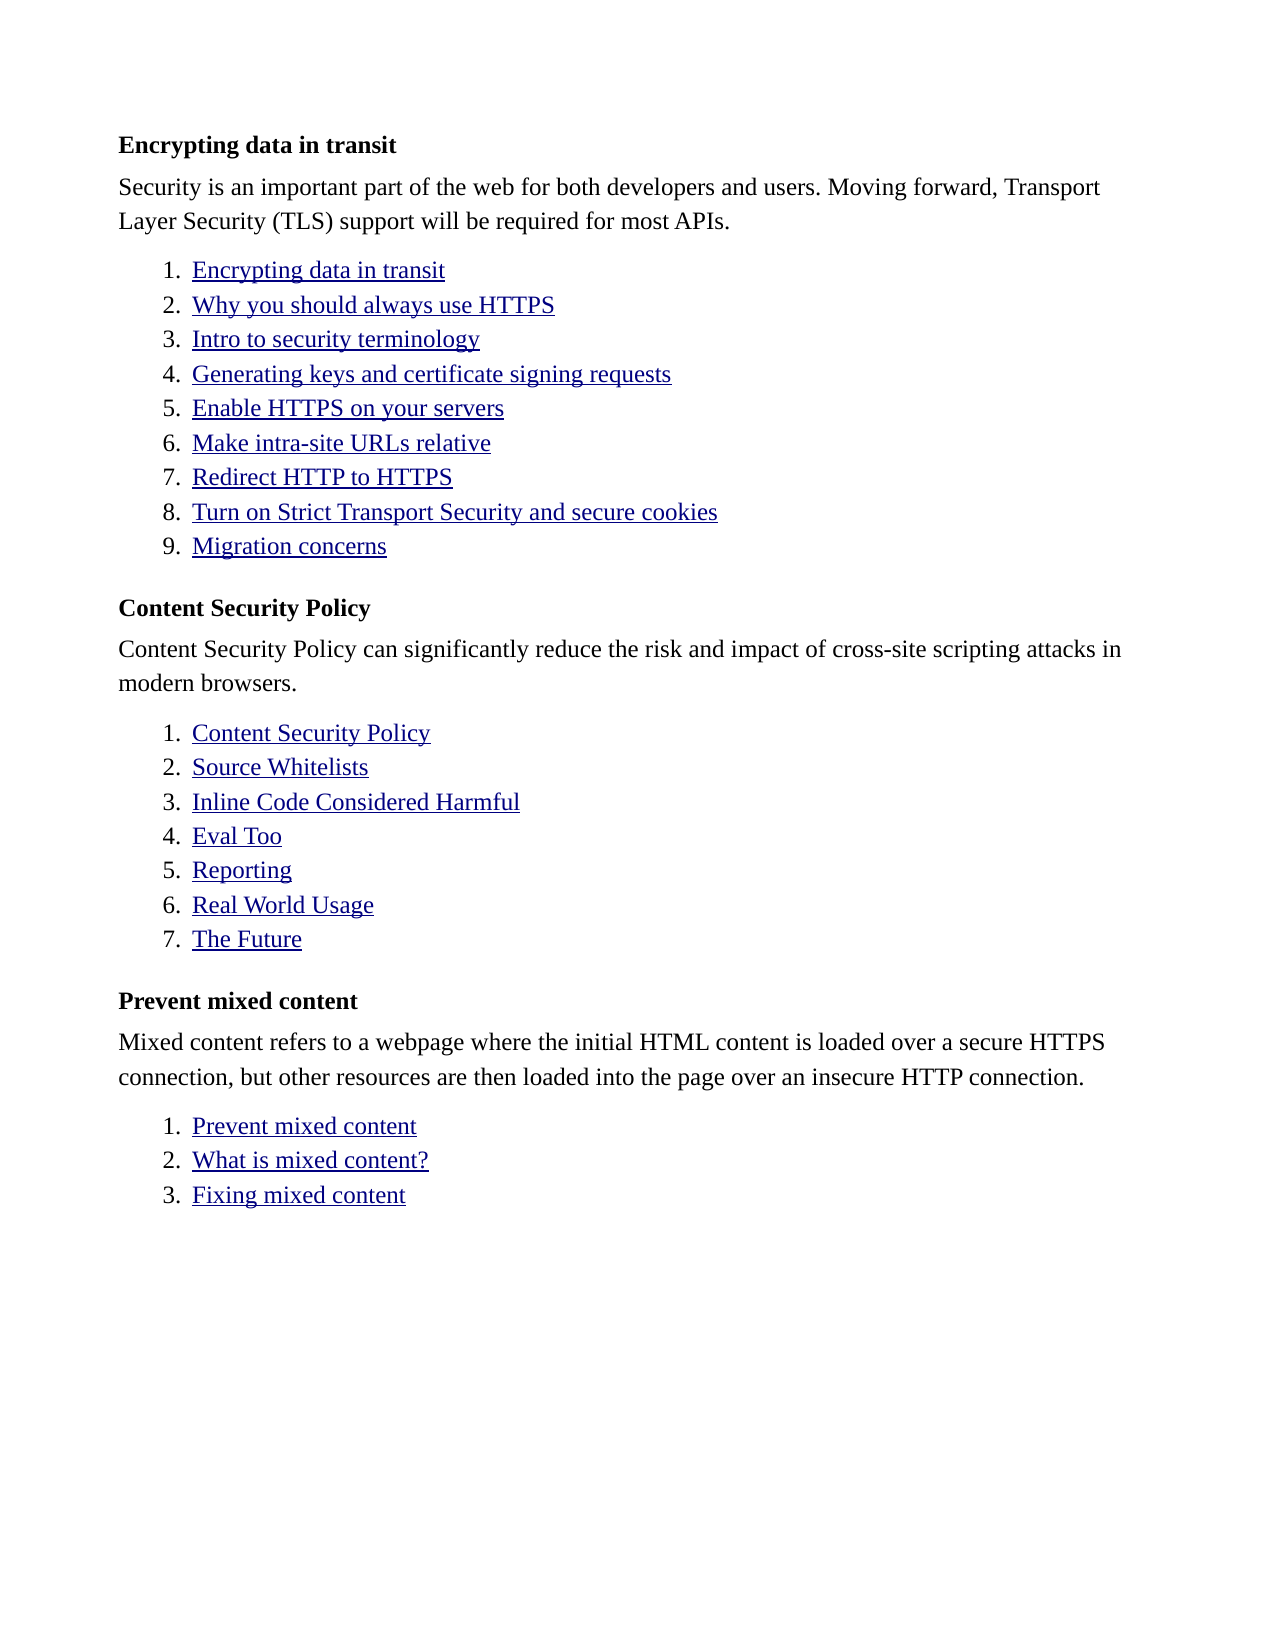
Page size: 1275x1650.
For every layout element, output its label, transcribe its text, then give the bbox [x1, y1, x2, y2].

list Enable HTTPS on your servers [162, 393, 1157, 422]
text Mixed content refers to a webpage where the initial HTML content is loaded over a secure HTTPS connection, but other resources are then loaded into the page over an insecure HTTP connection. [118, 1027, 1157, 1091]
list Why you should always use HTTPS [162, 290, 1157, 319]
list Content Security Policy [162, 718, 1157, 746]
list Eval Too [162, 821, 1157, 850]
list Prevent mixed content [162, 1111, 1157, 1139]
text Security is an important part of the web for both developers and users. Moving forward, Transport Layer Security (TLS) support will be required for most APIs. [118, 172, 1157, 235]
list Inline Code Considered Harmful [162, 787, 1157, 815]
list Real World Usage [162, 890, 1157, 919]
list Migration concerns [162, 531, 1157, 560]
list Redirect HTTP to HTTPS [162, 462, 1157, 491]
list Generating keys and certificate signing requests [162, 359, 1157, 388]
subtitle Prevent mixed content [118, 986, 1157, 1015]
list Fixing mixed content [162, 1180, 1157, 1208]
list Encrypting data in transit [162, 255, 1157, 284]
subtitle Encrypting data in transit [118, 131, 1157, 159]
list Turn on Strict Transport Security and secure cookies [162, 497, 1157, 526]
list What is mixed content? [162, 1145, 1157, 1174]
list Make intra-site URLs relative [162, 428, 1157, 457]
text Content Security Policy can significantly reduce the risk and impact of cross-site scripting attacks in modern browsers. [118, 634, 1157, 697]
list Intro to security terminology [162, 324, 1157, 353]
list Reporting [162, 856, 1157, 884]
list Source Whitelists [162, 752, 1157, 781]
list The Future [162, 924, 1157, 953]
subtitle Content Security Policy [118, 593, 1157, 622]
